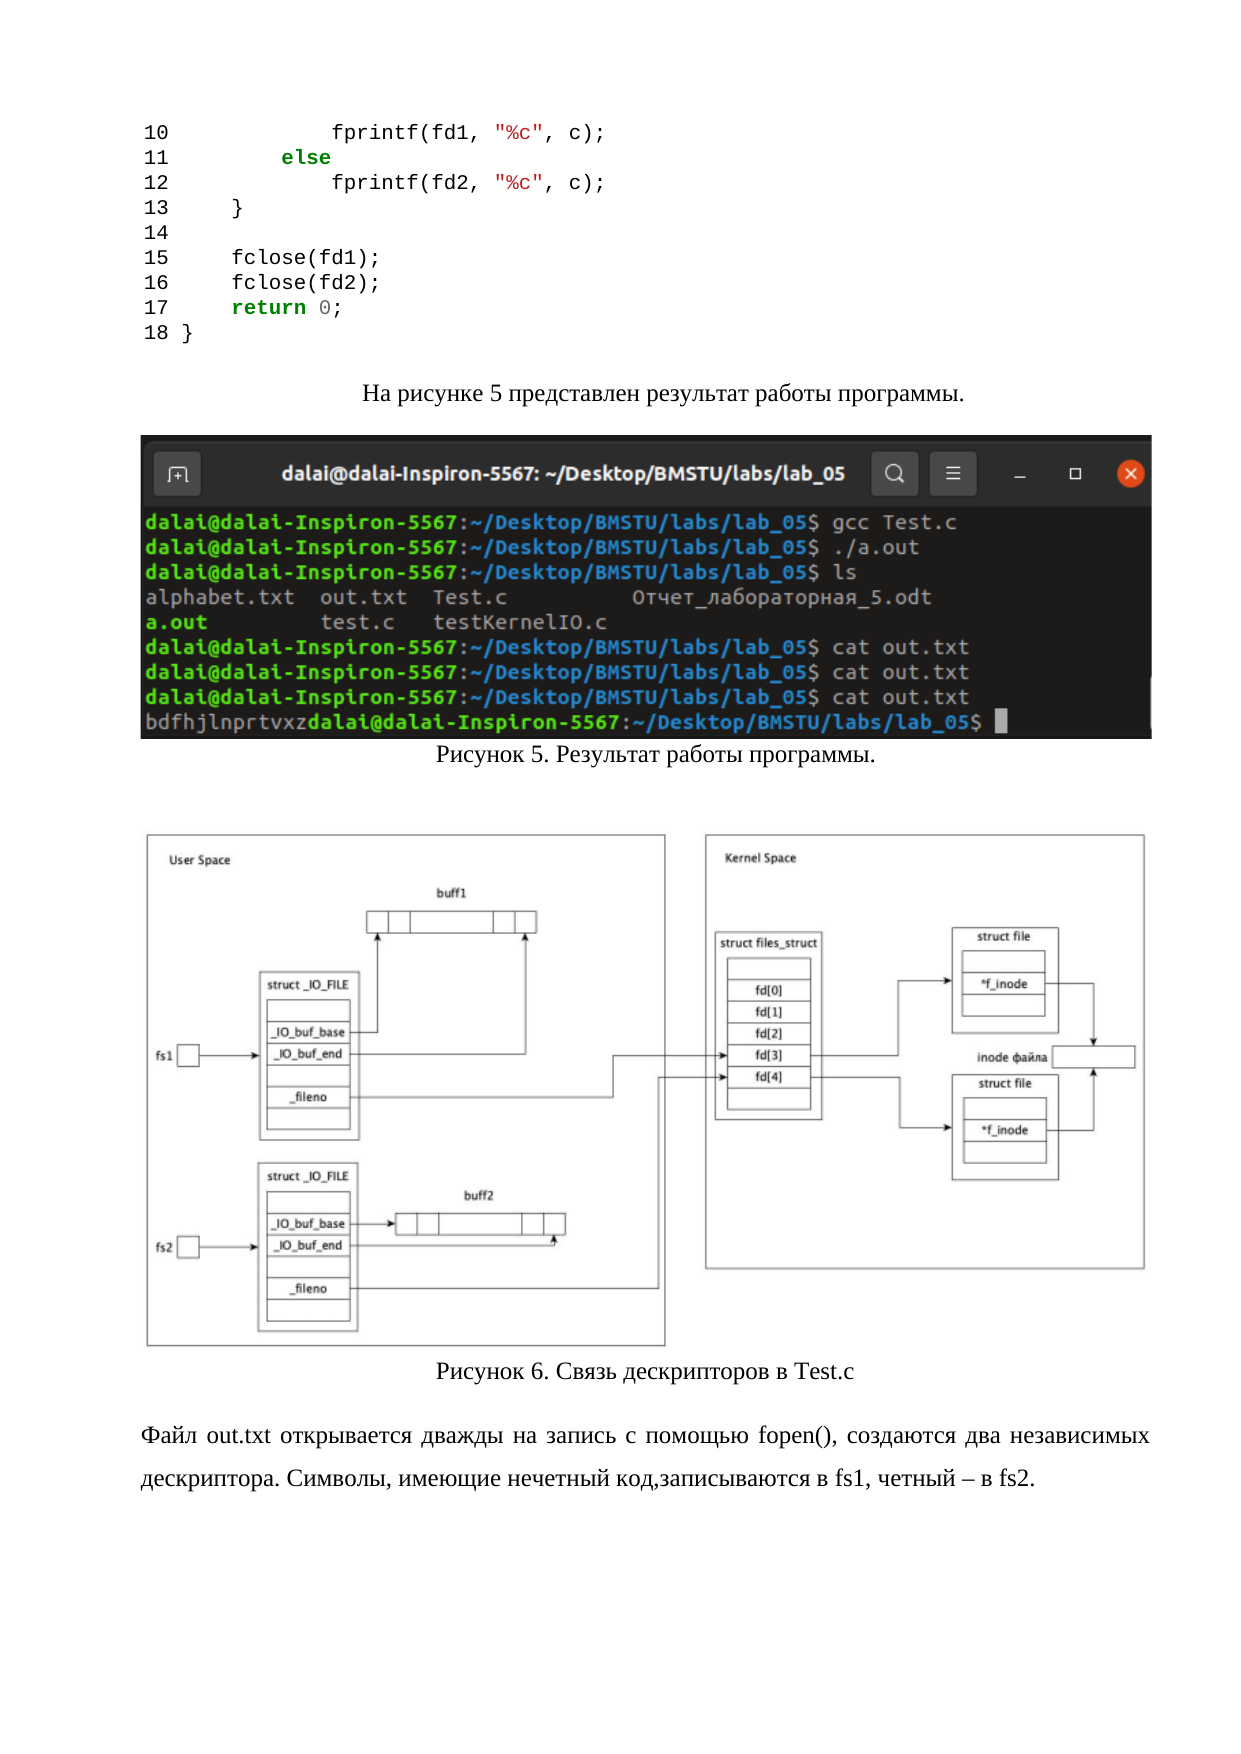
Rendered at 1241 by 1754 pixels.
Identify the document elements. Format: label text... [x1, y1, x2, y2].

text Рисунок 5. Результат работы программы. [141, 739, 1152, 768]
picture [140, 825, 1152, 1356]
table_header fprintf(fd1, "%c", c); else fprintf(fd2, "%c", c); } fclose(fd1); fclose(fd2); return 0; } [178, 118, 669, 349]
text Рисунок 6. Связь дескрипторов в Test.c [141, 1356, 1152, 1384]
table_header 10 11 12 13 14 15 16 17 18 [141, 118, 178, 349]
text Файл out.txt открывается дважды на запись с помощью fopen(), создаются два независимых дескриптора. Символы, имеющие нечетный код,записываются в fs1, четный – в fs2. [141, 1420, 1152, 1492]
picture [140, 435, 1152, 739]
text На рисунке 5 представлен результат работы программы. [141, 378, 1152, 406]
